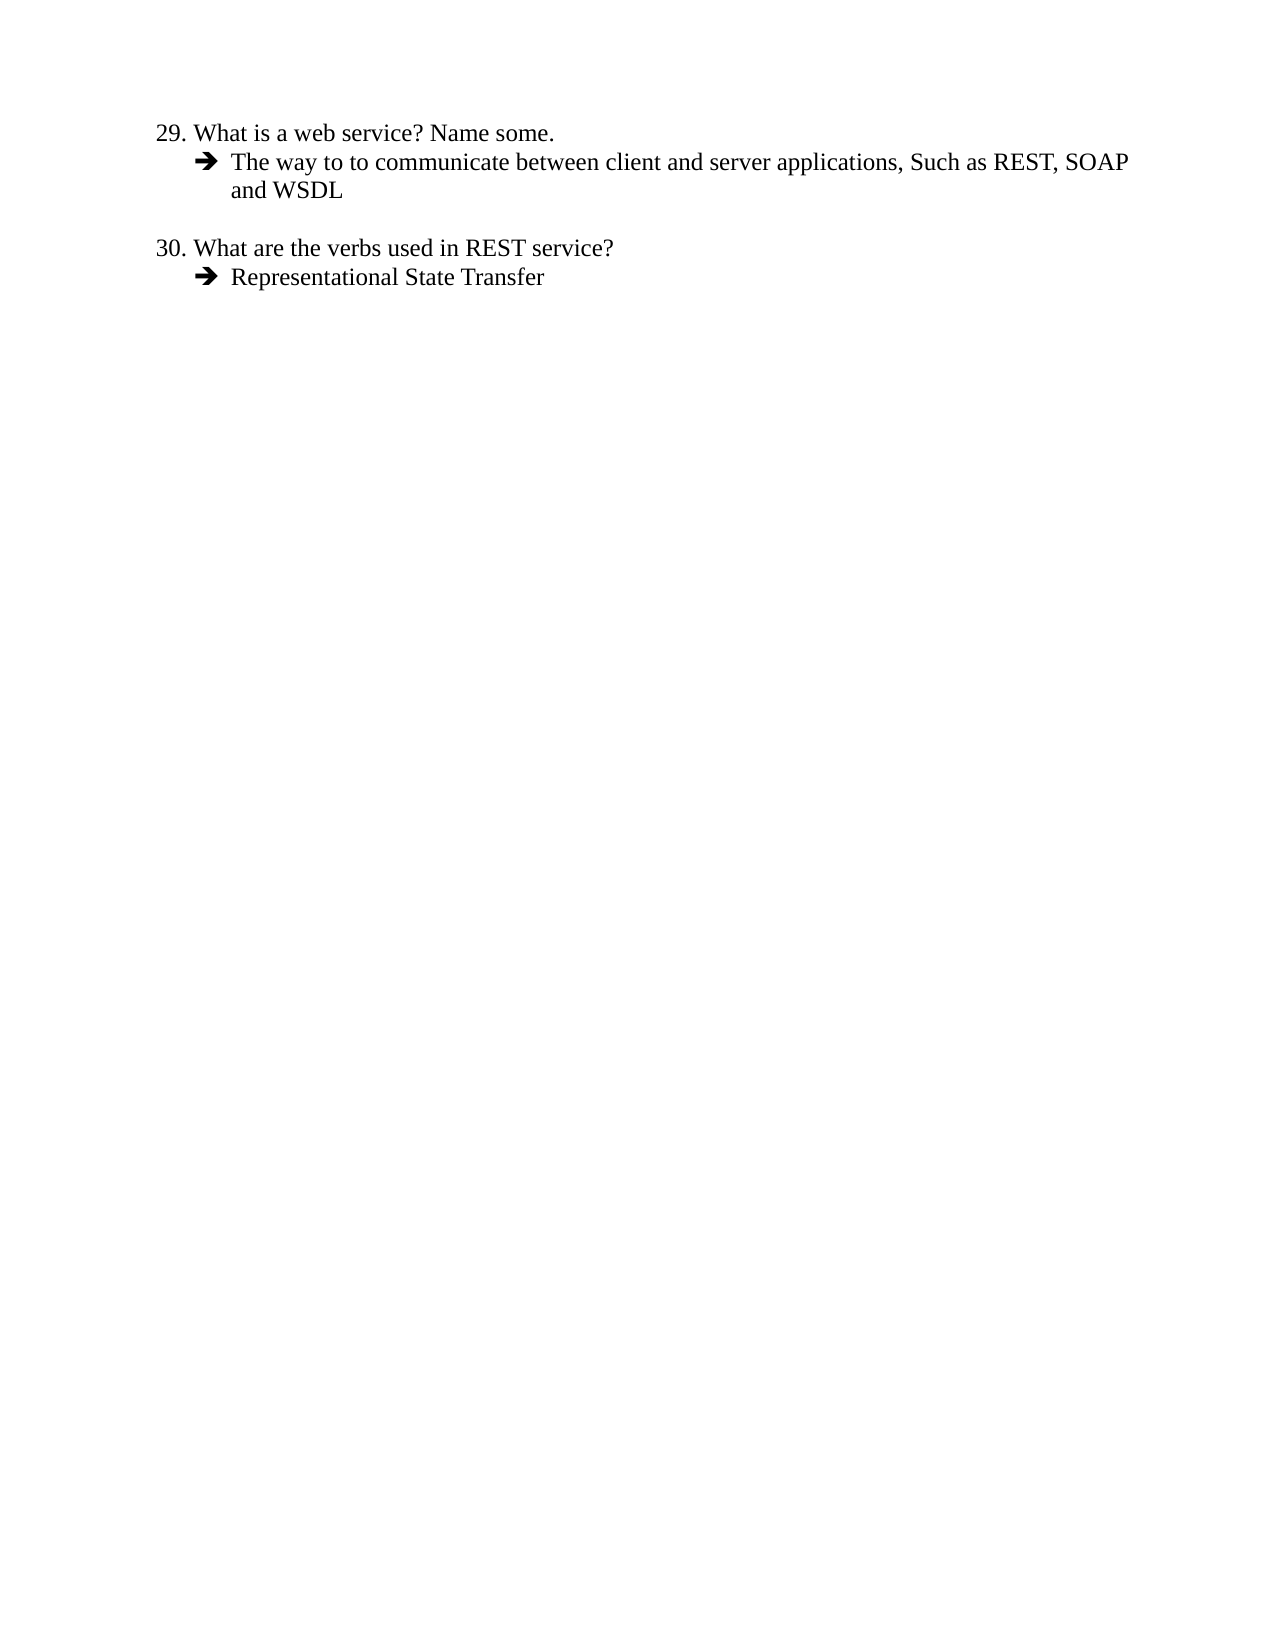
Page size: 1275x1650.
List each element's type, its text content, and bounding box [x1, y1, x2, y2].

list Representational State Transfer [193, 262, 1157, 291]
list What are the verbs used in REST service? [156, 233, 1157, 262]
list What is a web service? Name some. [156, 118, 1157, 147]
list The way to to communicate between client and server applications, Such as REST, SOAP and WSDL [193, 147, 1157, 204]
